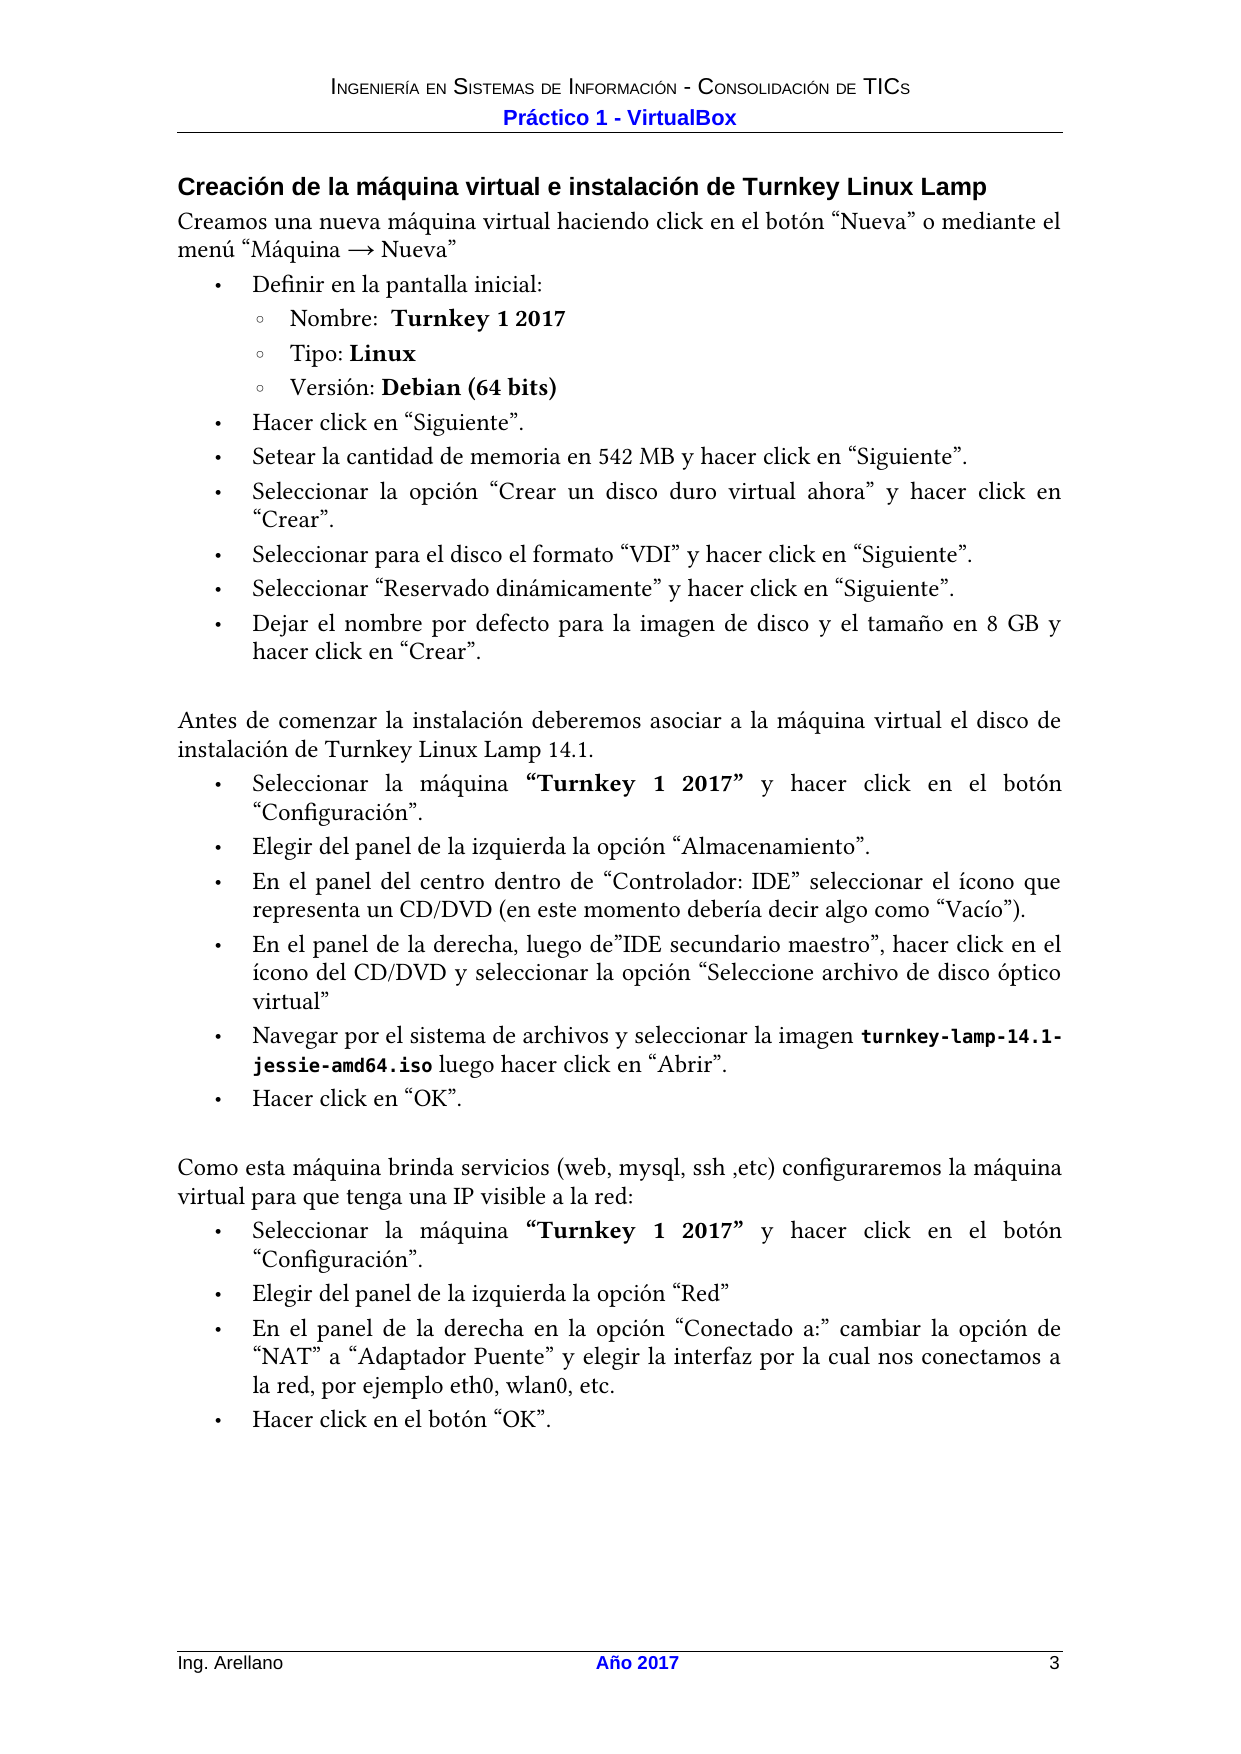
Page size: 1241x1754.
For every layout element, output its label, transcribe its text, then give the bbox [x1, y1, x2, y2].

list Dejar el nombre por defecto para la imagen de disco y el tamaño en 8 GB y hacer click en “Crear”. [215, 609, 1063, 666]
list Hacer click en el botón “OK”. [215, 1406, 1063, 1434]
list Versión: Debian (64 bits) [252, 373, 1063, 402]
list Elegir del panel de la izquierda la opción “Almacenamiento”. [215, 832, 1063, 861]
list En el panel de la derecha, luego de”IDE secundario maestro”, hacer click en el ícono del CD/DVD y seleccionar la opción “Seleccione archivo de disco óptico virtual” [215, 930, 1063, 1016]
list Nombre: Turnkey 1 2017 [252, 304, 1063, 333]
list Seleccionar la máquina “Turnkey 1 2017” y hacer click en el botón “Configuración”. [215, 1216, 1063, 1273]
text Como esta máquina brinda servicios (web, mysql, ssh ,etc) configuraremos la máquina virtual para que tenga una IP visible a la red: [177, 1153, 1063, 1211]
text Antes de comenzar la instalación deberemos asociar a la máquina virtual el disco de instalación de Turnkey Linux Lamp 14.1. [177, 706, 1063, 763]
list Setear la cantidad de memoria en 542 MB y hacer click en “Siguiente”. [215, 442, 1063, 471]
list En el panel del centro dentro de “Controlador: IDE” seleccionar el ícono que representa un CD/DVD (en este momento debería decir algo como “Vacío”). [215, 867, 1063, 924]
list Hacer click en “Siguiente”. [215, 408, 1063, 436]
list Hacer click en “OK”. [215, 1084, 1063, 1113]
list Seleccionar la máquina “Turnkey 1 2017” y hacer click en el botón “Configuración”. [215, 769, 1063, 826]
list Seleccionar para el disco el formato “VDI” y hacer click en “Siguiente”. [215, 540, 1063, 568]
list Navegar por el sistema de archivos y seleccionar la imagen turnkey-lamp-14.1-jessie-amd64.iso luego hacer click en “Abrir”. [215, 1021, 1063, 1078]
subtitle Creación de la máquina virtual e instalación de Turnkey Linux Lamp [177, 173, 1063, 201]
list Tipo: Linux [252, 339, 1063, 367]
list Elegir del panel de la izquierda la opción “Red” [215, 1279, 1063, 1308]
list Definir en la pantalla inicial: [215, 270, 1063, 298]
list Seleccionar “Reservado dinámicamente” y hacer click en “Siguiente”. [215, 574, 1063, 603]
list En el panel de la derecha en la opción “Conectado a:” cambiar la opción de “NAT” a “Adaptador Puente” y elegir la interfaz por la cual nos conectamos a la red, por ejemplo eth0, wlan0, etc. [215, 1314, 1063, 1399]
text Creamos una nueva máquina virtual haciendo click en el botón “Nueva” o mediante el menú “Máquina → Nueva” [177, 207, 1063, 264]
list Seleccionar la opción “Crear un disco duro virtual ahora” y hacer click en “Crear”. [215, 477, 1063, 534]
